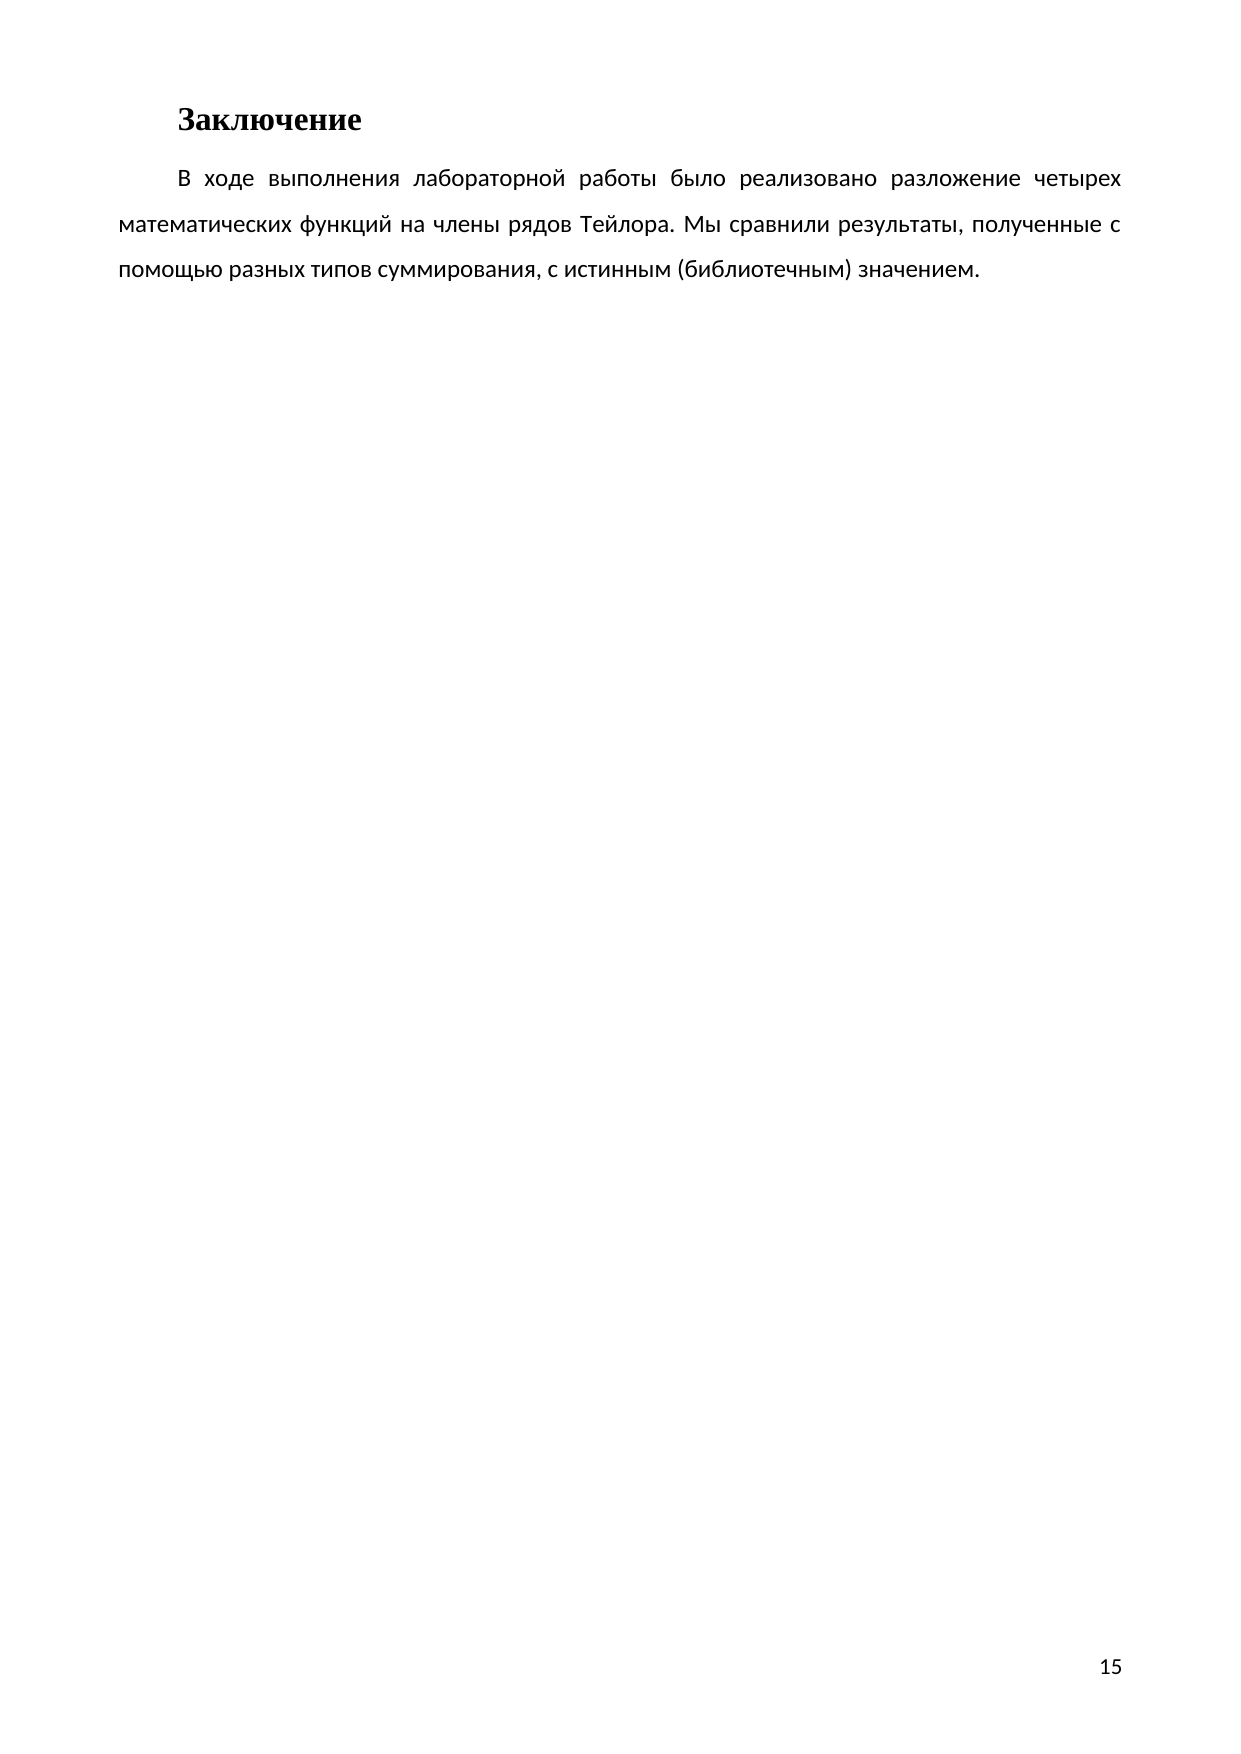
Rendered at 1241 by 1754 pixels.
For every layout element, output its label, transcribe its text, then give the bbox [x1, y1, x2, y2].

subtitle Заключение [118, 99, 1122, 137]
text В ходе выполнения лабораторной работы было реализовано разложение четырех математических функций на члены рядов Тейлора. Мы сравнили результаты, полученные с помощью разных типов суммирования, с истинным (библиотечным) значением. [118, 162, 1122, 284]
